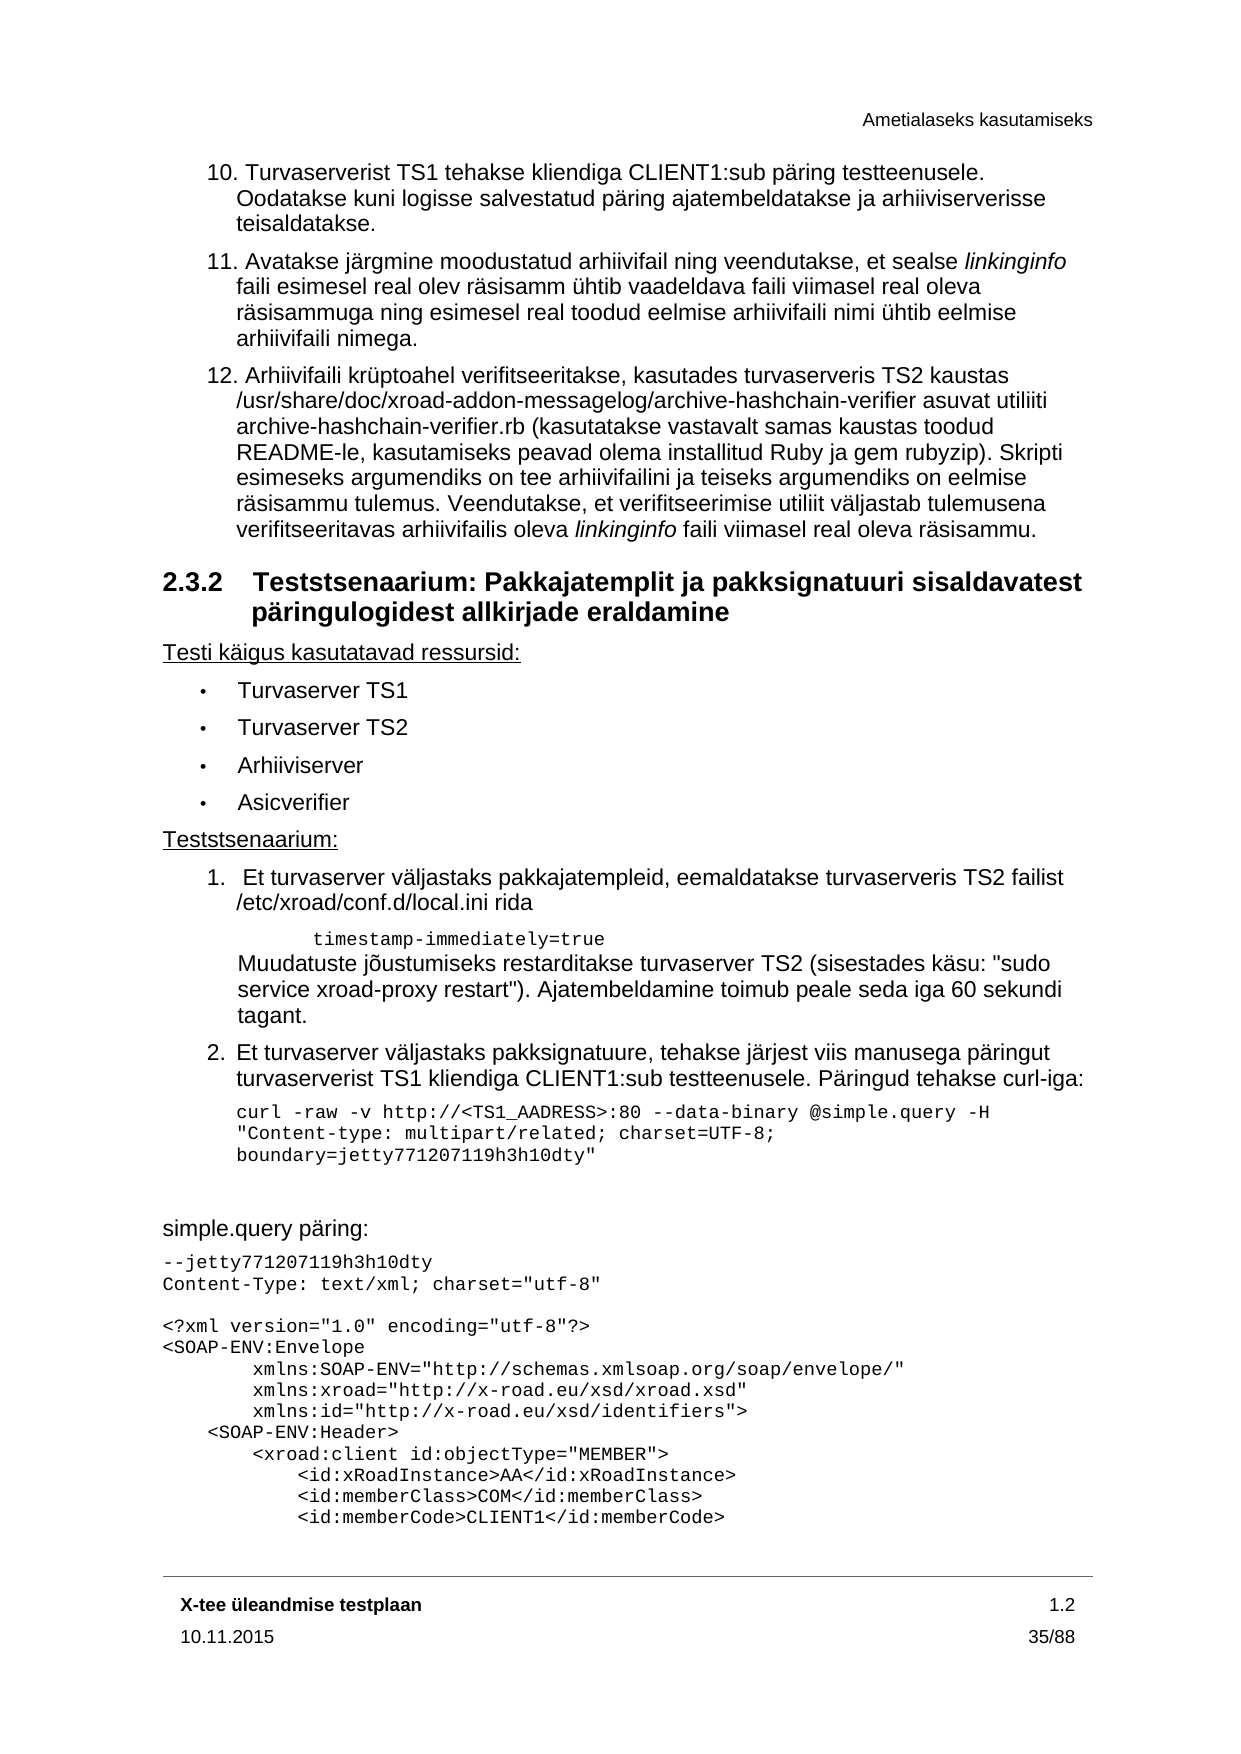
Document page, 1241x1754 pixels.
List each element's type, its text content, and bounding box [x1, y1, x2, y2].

text <?xml version="1.0" encoding="utf-8"?> [162, 1317, 1093, 1338]
text Muudatuste jõustumiseks restarditakse turvaserver TS2 (sisestades käsu: "sudo service xroad-proxy restart"). Ajatembeldamine toimub peale seda iga 60 sekundi tagant. [162, 951, 1093, 1028]
text Teststsenaarium: [162, 827, 1093, 853]
text <SOAP-ENV:Header> [162, 1423, 1093, 1444]
text Testi käigus kasutatavad ressursid: [162, 640, 1093, 666]
text <xroad:client id:objectType="MEMBER"> [162, 1444, 1093, 1466]
list Arhiiviserver [200, 752, 1093, 778]
list Turvaserver TS2 [200, 715, 1093, 741]
text xmlns:xroad="http://x-road.eu/xsd/xroad.xsd" [162, 1381, 1093, 1402]
text Content-Type: text/xml; charset="utf-8" [162, 1274, 1093, 1296]
subtitle Teststsenaarium: Pakkajatemplit ja pakksignatuuri sisaldavatest päringulogidest allkirjade eraldamine [162, 567, 1093, 628]
text <id:xRoadInstance>AA</id:xRoadInstance> [162, 1466, 1093, 1487]
text <SOAP-ENV:Envelope [162, 1338, 1093, 1359]
list Avatakse järgmine moodustatud arhiivifail ning veendutakse, et sealse linkinginfo faili esimesel real olev räsisamm ühtib vaadeldava faili viimasel real oleva räsisammuga ning esimesel real toodud eelmise arhiivifaili nimi ühtib eelmise arhiivifaili nimega. [207, 248, 1093, 351]
list Arhiivifaili krüptoahel verifitseeritakse, kasutades turvaserveris TS2 kaustas /usr/share/doc/xroad-addon-messagelog/archive-hashchain-verifier asuvat utiliiti archive-hashchain-verifier.rb (kasutatakse vastavalt samas kaustas toodud README-le, kasutamiseks peavad olema installitud Ruby ja gem rubyzip). Skripti esimeseks argumendiks on tee arhiivifailini ja teiseks argumendiks on eelmise räsisammu tulemus. Veendutakse, et verifitseerimise utiliit väljastab tulemusena verifitseeritavas arhiivifailis oleva linkinginfo faili viimasel real oleva räsisammu. [207, 363, 1093, 542]
list Et turvaserver väljastaks pakkajatempleid, eemaldatakse turvaserveris TS2 failist /etc/xroad/conf.d/local.ini rida [207, 864, 1093, 916]
text xmlns:id="http://x-road.eu/xsd/identifiers"> [162, 1402, 1093, 1423]
list Turvaserverist TS1 tehakse kliendiga CLIENT1:sub päring testteenusele. Oodatakse kuni logisse salvestatud päring ajatembeldatakse ja arhiiviserverisse teisaldatakse. [207, 160, 1093, 237]
text simple.query päring: [162, 1216, 1093, 1241]
list curl -raw -v http://<TS1_AADRESS>:80 --data-binary @simple.query -H "Content-type: multipart/related; charset=UTF-8; boundary=jetty771207119h3h10dty" [207, 1103, 1093, 1167]
text <id:memberCode>CLIENT1</id:memberCode> [162, 1508, 1093, 1529]
text --jetty771207119h3h10dty [162, 1253, 1093, 1274]
text <id:memberClass>COM</id:memberClass> [162, 1487, 1093, 1508]
text timestamp-immediately=true [162, 927, 1093, 951]
list Asicverifier [200, 790, 1093, 815]
text xmlns:SOAP-ENV="http://schemas.xmlsoap.org/soap/envelope/" [162, 1359, 1093, 1381]
list Et turvaserver väljastaks pakksignatuure, tehakse järjest viis manusega päringut turvaserverist TS1 kliendiga CLIENT1:sub testteenusele. Päringud tehakse curl-iga: [207, 1040, 1093, 1091]
list Turvaserver TS1 [200, 677, 1093, 703]
